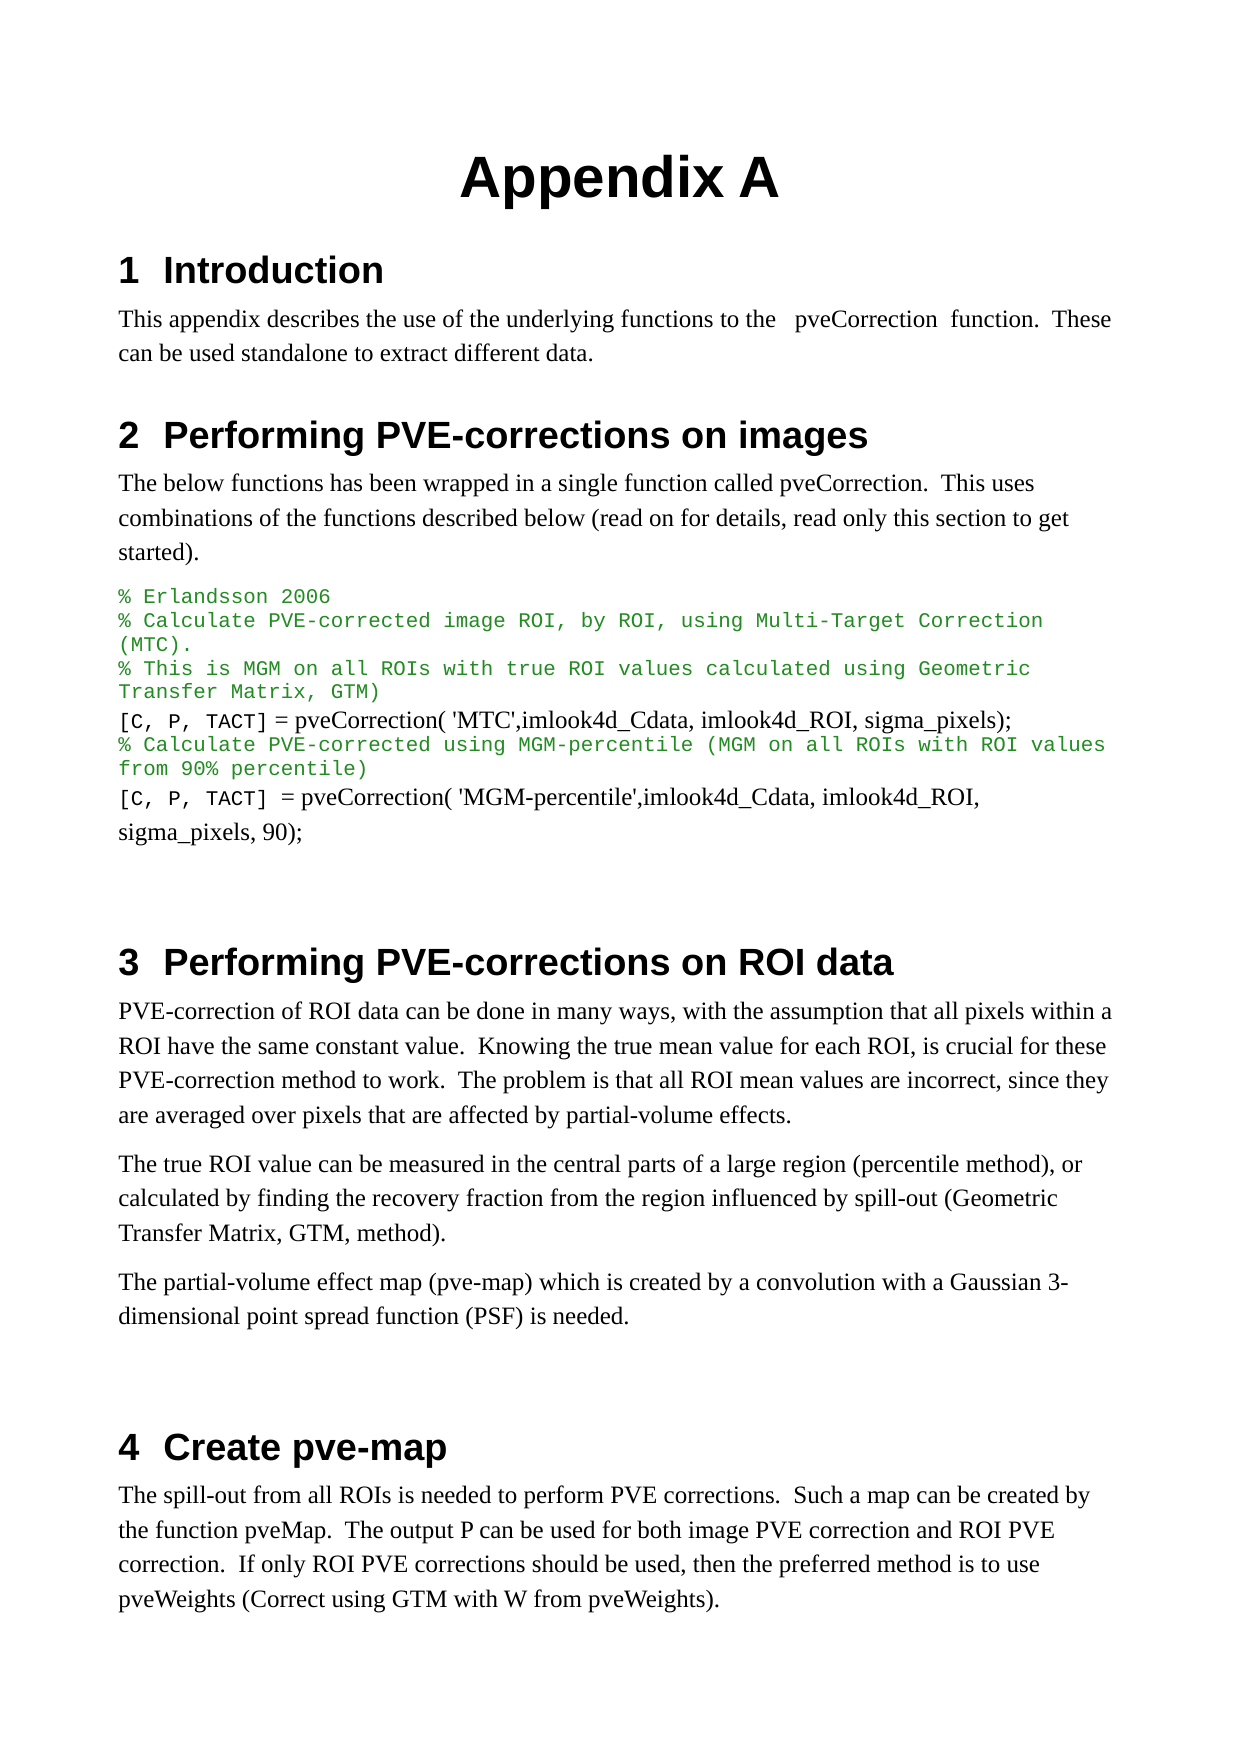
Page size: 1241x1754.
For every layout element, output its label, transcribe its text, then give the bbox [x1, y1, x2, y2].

subtitle Performing PVE-corrections on ROI data [118, 940, 1122, 984]
text This appendix describes the use of the underlying functions to the pveCorrection function. These can be used standalone to extract different data. [118, 304, 1122, 367]
title Appendix A [118, 143, 1122, 210]
text The true ROI value can be measured in the central parts of a large region (percentile method), or calculated by finding the recovery fraction from the region influenced by spill-out (Geometric Transfer Matrix, GTM, method). [118, 1149, 1122, 1246]
text % Calculate PVE-corrected using MGM-percentile (MGM on all ROIs with ROI values from 90% percentile) [118, 734, 1122, 782]
subtitle Create pve-map [118, 1424, 1122, 1468]
text The below functions has been wrapped in a single function called pveCorrection. This uses combinations of the functions described below (read on for details, read only this section to get started). [118, 468, 1122, 566]
text % Calculate PVE-corrected image ROI, by ROI, using Multi-Target Correction (MTC). [118, 610, 1122, 657]
text % Erlandsson 2006 [118, 587, 1122, 610]
text The spill-out from all ROIs is needed to perform PVE corrections. Such a map can be created by the function pveMap. The output P can be used for both image PVE correction and ROI PVE correction. If only ROI PVE corrections should be used, then the preferred method is to use pveWeights (Correct using GTM with W from pveWeights). [118, 1481, 1122, 1613]
text [C, P, TACT] = pveCorrection( 'MGM-percentile',imlook4d_Cdata, imlook4d_ROI, sigma_pixels, 90); [118, 782, 1122, 846]
subtitle Introduction [118, 248, 1122, 291]
subtitle Performing PVE-corrections on images [118, 412, 1122, 456]
text % This is MGM on all ROIs with true ROI values calculated using Geometric Transfer Matrix, GTM) [118, 657, 1122, 705]
text [C, P, TACT] = pveCorrection( 'MTC',imlook4d_Cdata, imlook4d_ROI, sigma_pixels); [118, 705, 1122, 734]
text PVE-correction of ROI data can be done in many ways, with the assumption that all pixels within a ROI have the same constant value. Knowing the true mean value for each ROI, is crucial for these PVE-correction method to work. The problem is that all ROI mean values are incorrect, since they are averaged over pixels that are affected by partial-volume effects. [118, 996, 1122, 1128]
text The partial-volume effect map (pve-map) which is created by a convolution with a Gaussian 3-dimensional point spread function (PSF) is needed. [118, 1267, 1122, 1330]
